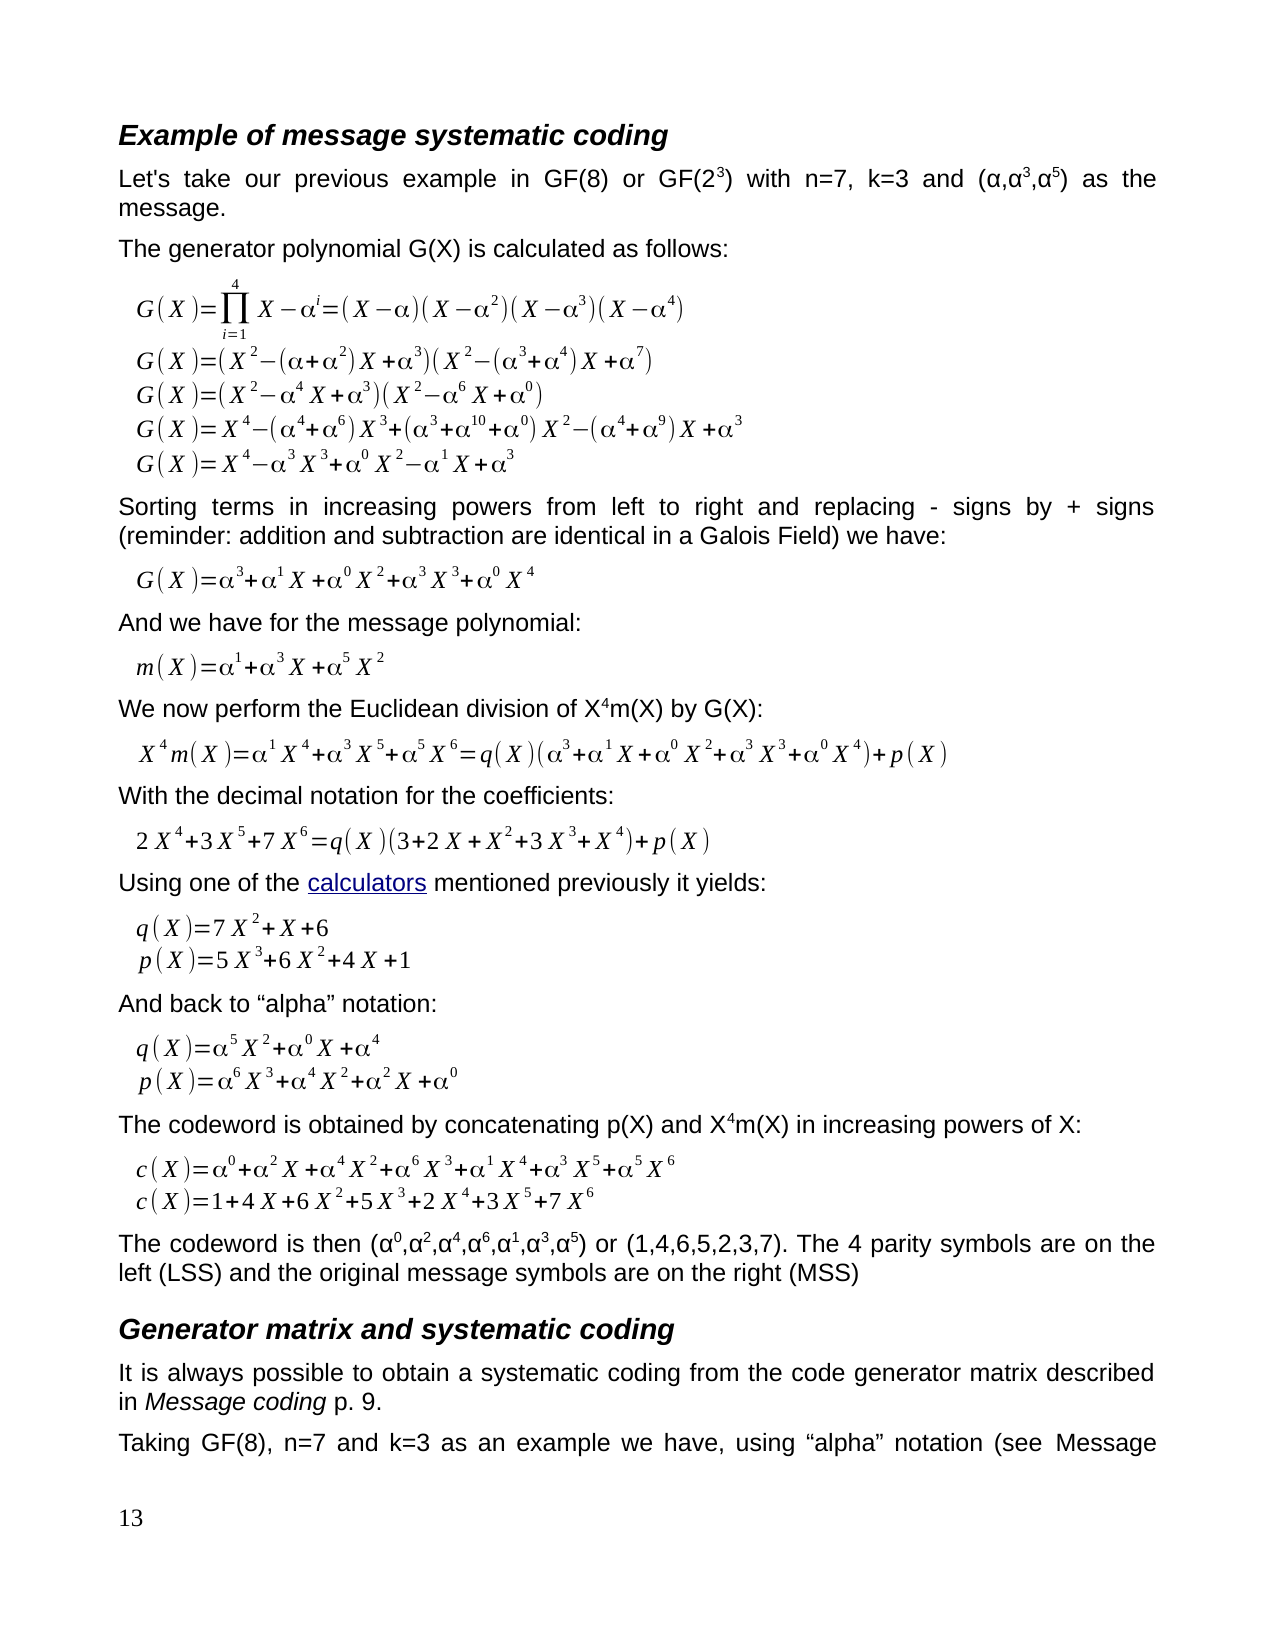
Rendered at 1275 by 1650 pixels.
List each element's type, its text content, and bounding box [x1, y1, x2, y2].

text And back to “alpha” notation: [118, 989, 1157, 1018]
text It is always possible to obtain a systematic coding from the code generator matrix described in Message coding p. 9. [118, 1358, 1157, 1415]
text The generator polynomial G(X) is calculated as follows: [118, 234, 1157, 263]
text Using one of the calculators mentioned previously it yields: [118, 868, 1157, 897]
text The codeword is then (α0,α2,α4,α6,α1,α3,α5) or (1,4,6,5,2,3,7). The 4 parity symbols are on the left (LSS) and the original message symbols are on the right (MSS) [118, 1229, 1157, 1287]
text Taking GF(8), n=7 and k=3 as an example we have, using “alpha” notation (see Message [118, 1428, 1157, 1457]
text The codeword is obtained by concatenating p(X) and X4m(X) in increasing powers of X: [118, 1110, 1157, 1139]
text We now perform the Euclidean division of X4m(X) by G(X): [118, 694, 1157, 723]
subtitle Example of message systematic coding [118, 118, 1157, 152]
text And we have for the message polynomial: [118, 608, 1157, 636]
text Sorting terms in increasing powers from left to right and replacing - signs by + signs (reminder: addition and subtraction are identical in a Galois Field) we have: [118, 492, 1157, 550]
text With the decimal notation for the coefficients: [118, 781, 1157, 810]
text Let's take our previous example in GF(8) or GF(23) with n=7, k=3 and (α,α3,α5) as the message. [118, 164, 1157, 222]
subtitle Generator matrix and systematic coding [118, 1312, 1157, 1345]
